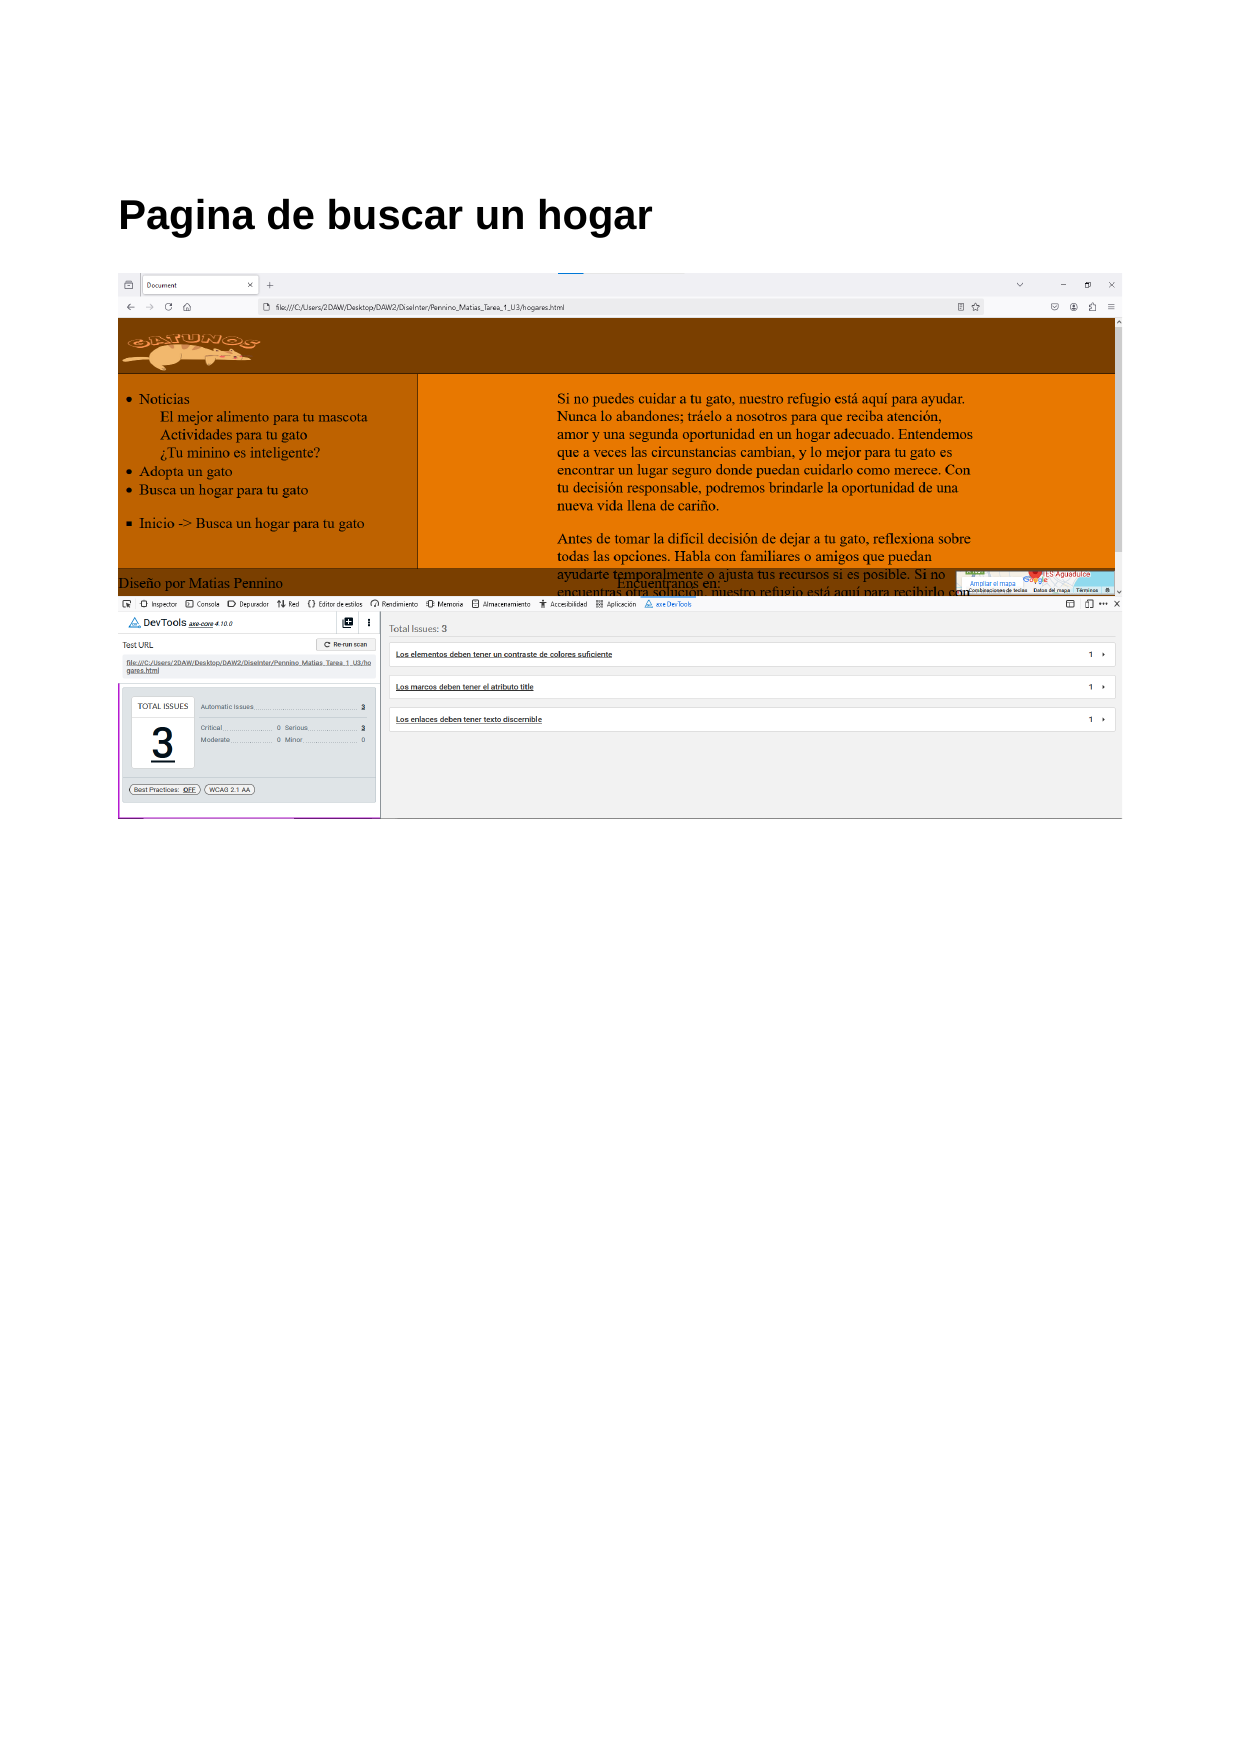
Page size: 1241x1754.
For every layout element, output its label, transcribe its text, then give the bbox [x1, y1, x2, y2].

picture [118, 273, 1123, 819]
text Pagina de buscar un hogar [118, 190, 1122, 238]
